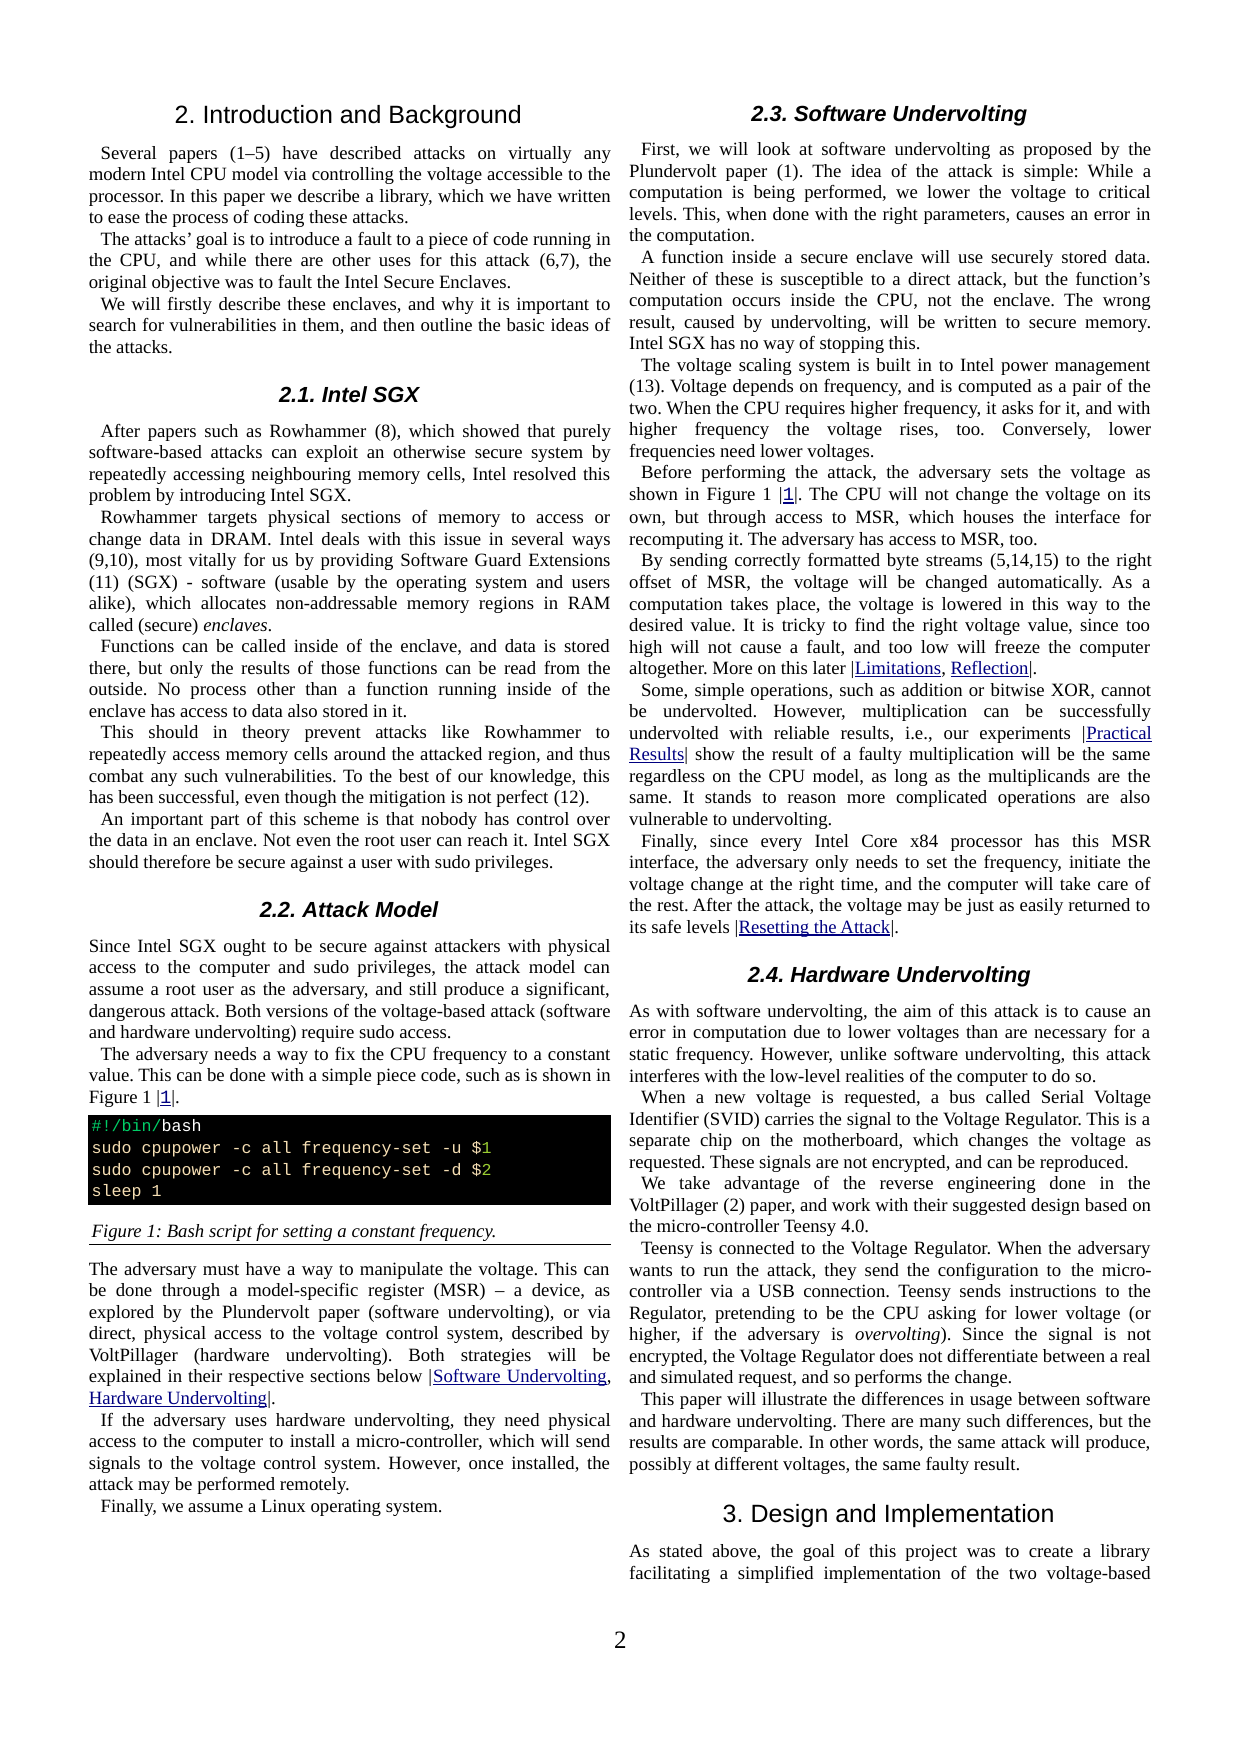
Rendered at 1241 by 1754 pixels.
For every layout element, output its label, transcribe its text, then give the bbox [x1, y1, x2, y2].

list Figure 1: Bash script for setting a constant frequency. [88, 1217, 611, 1245]
text sudo cpupower -c all frequency-set -u $1 [88, 1139, 611, 1161]
text Finally, since every Intel Core x84 processor has this MSR interface, the adversary only needs to set the frequency, initiate the voltage change at the right time, and the computer will take care of the rest. After the attack, the voltage may be just as easily returned to its safe levels |Resetting the Attack|. [629, 829, 1152, 937]
text By sending correctly formatted byte streams (5,14,15) to the right offset of MSR, the voltage will be changed automatically. As a computation takes place, the voltage is lowered in this way to the desired value. It is tricky to find the right voltage value, since too high will not cause a fault, and too low will freeze the computer altogether. More on this later |Limitations, Reflection|. [629, 549, 1152, 679]
text sleep 1 [88, 1183, 611, 1205]
text A function inside a secure enclave will use securely stored data. Neither of these is susceptible to a direct attack, but the function’s computation occurs inside the CPU, not the enclave. The wrong result, caused by undervolting, will be written to secure memory. Intel SGX has no way of stopping this. [629, 246, 1152, 354]
text Teensy is connected to the Voltage Regulator. When the adversary wants to run the attack, they send the configuration to the micro-controller via a USB connection. Teensy sends instructions to the Regulator, pretending to be the CPU asking for lower voltage (or higher, if the adversary is overvolting). Since the signal is not encrypted, the Voltage Regulator does not differentiate between a real and simulated request, and so performs the change. [629, 1237, 1152, 1388]
text This paper will illustrate the differences in usage between software and hardware undervolting. There are many such differences, but the results are comparable. In other words, the same attack will produce, possibly at different voltages, the same faulty result. [629, 1388, 1152, 1474]
text We take advantage of the reverse engineering done in the VoltPillager (2) paper, and work with their suggested design based on the micro-controller Teensy 4.0. [629, 1172, 1152, 1237]
text Finally, we assume a Linux operating system. [88, 1495, 611, 1516]
subtitle Software Undervolting [629, 100, 1152, 126]
text Rowhammer targets physical sections of memory to access or change data in DRAM. Intel deals with this issue in several ways (9,10), most vitally for us by providing Software Guard Extensions (11) (SGX) - software (usable by the operating system and users alike), which allocates non-addressable memory regions in RAM called (secure) enclaves. [88, 506, 611, 635]
text We will firstly describe these enclaves, and why it is important to search for vulnerabilities in them, and then outline the basic ideas of the attacks. [88, 292, 611, 357]
text If the adversary uses hardware undervolting, they need physical access to the computer to install a micro-controller, which will send signals to the voltage control system. However, once installed, the attack may be performed remotely. [88, 1408, 611, 1495]
text As with software undervolting, the aim of this attack is to cause an error in computation due to lower voltages than are necessary for a static frequency. However, unlike software undervolting, this attack interferes with the low-level realities of the computer to do so. [629, 1000, 1152, 1086]
text An important part of this scheme is that nobody has control over the data in an enclave. Not even the root user can reach it. Intel SGX should therefore be secure against a user with sudo privileges. [88, 808, 611, 872]
text After papers such as Rowhammer (8), which showed that purely software-based attacks can exploit an otherwise secure system by repeatedly accessing neighbouring memory cells, Intel resolved this problem by introducing Intel SGX. [88, 419, 611, 506]
text The adversary needs a way to fix the CPU frequency to a constant value. This can be done with a simple piece code, such as is shown in Figure 1 |1|. [88, 1043, 611, 1109]
text Since Intel SGX ought to be secure against attackers with physical access to the computer and sudo privileges, the attack model can assume a root user as the adversary, and still produce a significant, dangerous attack. Both versions of the voltage-based attack (software and hardware undervolting) require sudo access. [88, 935, 611, 1043]
text Functions can be called inside of the enclave, and data is stored there, but only the results of those functions can be read from the outside. No process other than a function running inside of the enclave has access to data also stored in it. [88, 635, 611, 721]
text First, we will look at software undervolting as proposed by the Plundervolt paper (1). The idea of the attack is simple: While a computation is being performed, we lower the voltage to critical levels. This, when done with the right parameters, causes an error in the computation. [629, 138, 1152, 246]
text #!/bin/bash [88, 1115, 611, 1139]
subtitle Intel SGX [88, 382, 611, 407]
text The attacks’ goal is to introduce a fault to a piece of code running in the CPU, and while there are other uses for this attack (6,7), the original objective was to fault the Intel Secure Enclaves. [88, 228, 611, 292]
text As stated above, the goal of this project was to create a library facilitating a simplified implementation of the two voltage-based [629, 1540, 1152, 1583]
text The voltage scaling system is built in to Intel power management (13). Voltage depends on frequency, and is computed as a pair of the two. When the CPU requires higher frequency, it asks for it, and with higher frequency the voltage rises, too. Conversely, lower frequencies need lower voltages. [629, 354, 1152, 461]
subtitle Design and Implementation [625, 1499, 1152, 1528]
subtitle Introduction and Background [85, 100, 611, 129]
text sudo cpupower -c all frequency-set -d $2 [88, 1161, 611, 1183]
text Before performing the attack, the adversary sets the voltage as shown in Figure 1 |1|. The CPU will not change the voltage on its own, but through access to MSR, which houses the interface for recomputing it. The adversary has access to MSR, too. [629, 461, 1152, 549]
text The adversary must have a way to manipulate the voltage. This can be done through a model-specific register (MSR) – a device, as explored by the Plundervolt paper (software undervolting), or via direct, physical access to the voltage control system, described by VoltPillager (hardware undervolting). Both strategies will be explained in their respective sections below |Software Undervolting, Hardware Undervolting|. [88, 1258, 611, 1408]
text Several papers (1–5) have described attacks on virtually any modern Intel CPU model via controlling the voltage accessible to the processor. In this paper we describe a library, which we have written to ease the process of coding these attacks. [88, 142, 611, 228]
text When a new voltage is requested, a bus called Serial Voltage Identifier (SVID) carries the signal to the Voltage Regulator. This is a separate chip on the motherboard, which changes the voltage as requested. These signals are not encrypted, and can be reproduced. [629, 1086, 1152, 1172]
subtitle Attack Model [88, 897, 611, 922]
text This should in theory prevent attacks like Rowhammer to repeatedly access memory cells around the attacked region, and thus combat any such vulnerabilities. To the best of our knowledge, this has been successful, even though the mitigation is not perfect (12). [88, 721, 611, 808]
text Some, simple operations, such as addition or bitwise XOR, cannot be undervolted. However, multiplication can be successfully undervolted with reliable results, i.e., our experiments |Practical Results| show the result of a faulty multiplication will be the same regardless on the CPU model, as long as the multiplicands are the same. It stands to reason more complicated operations are also vulnerable to undervolting. [629, 679, 1152, 829]
subtitle Hardware Undervolting [629, 962, 1152, 987]
